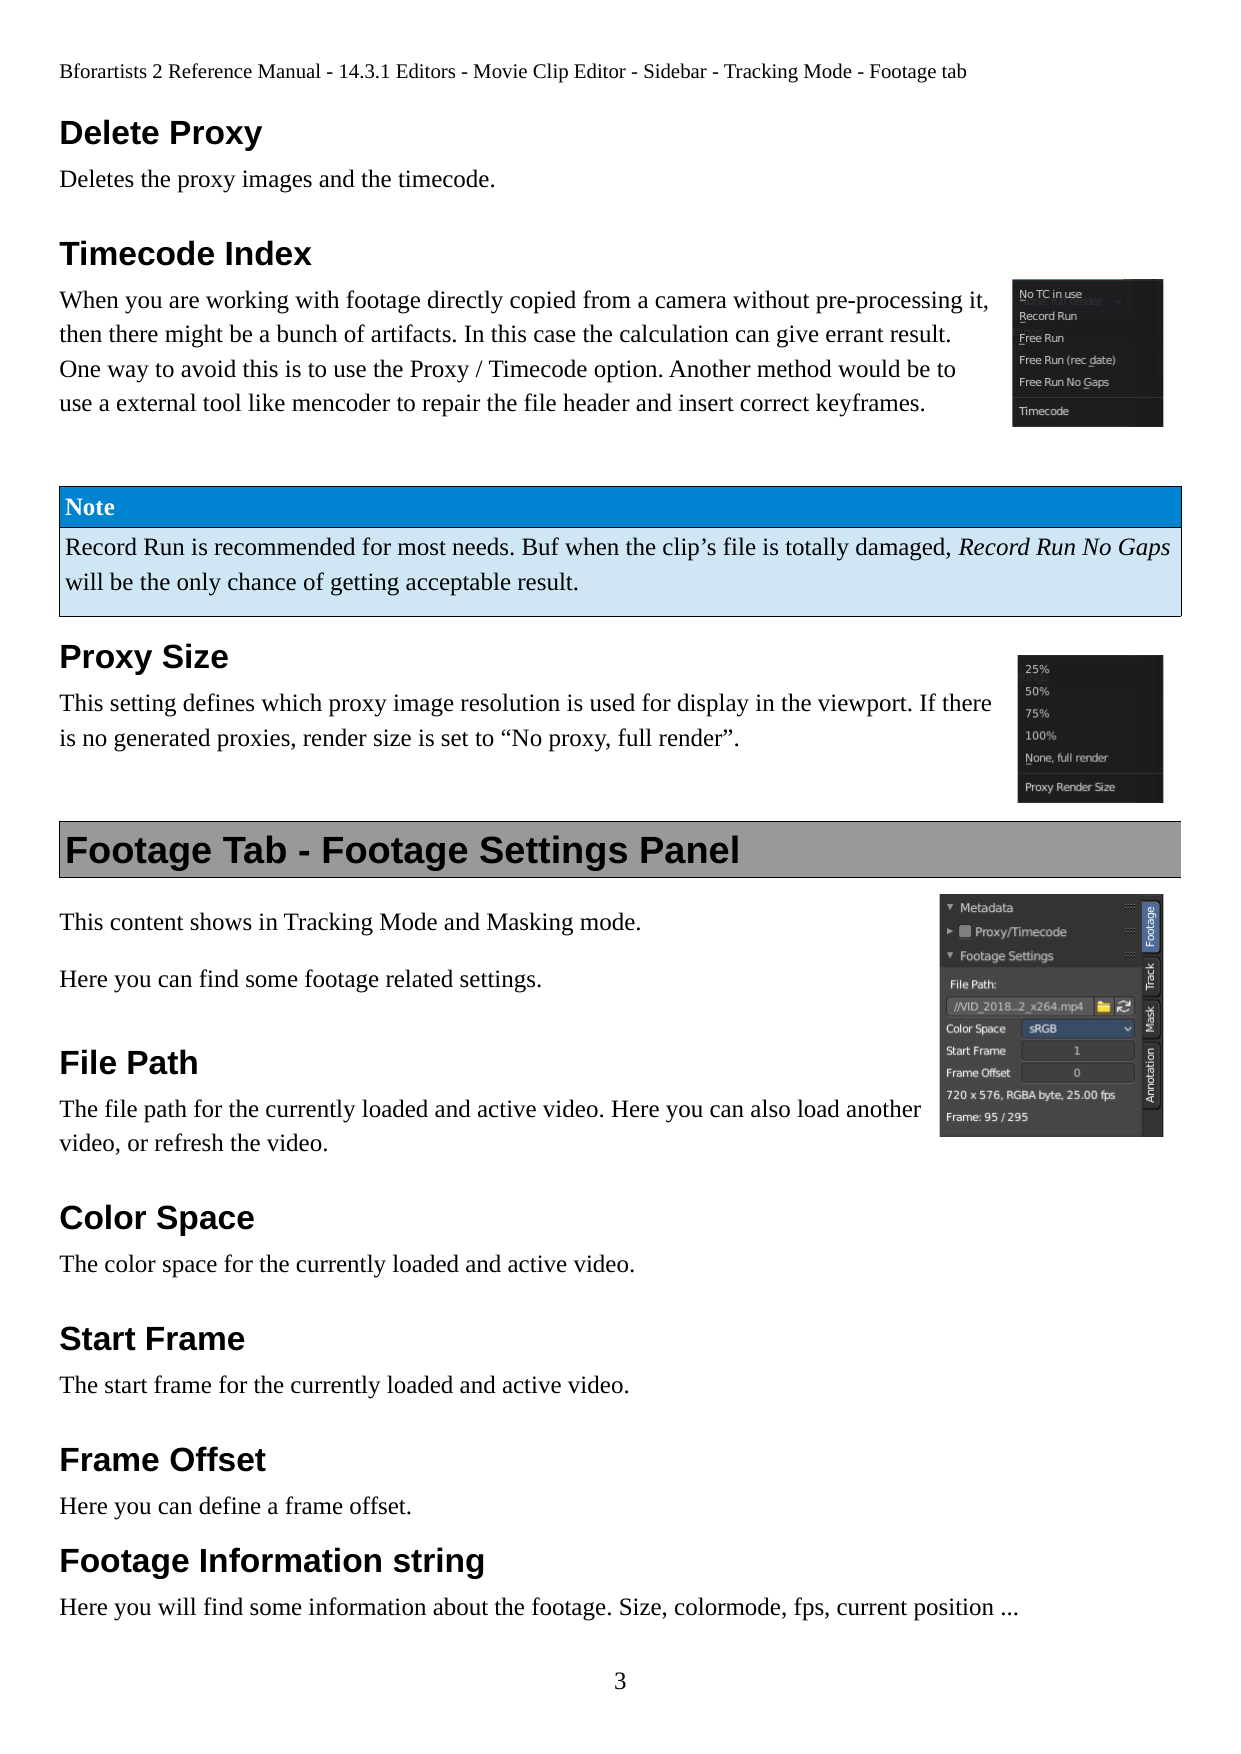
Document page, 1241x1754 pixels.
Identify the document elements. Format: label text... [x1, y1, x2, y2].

subtitle [1164, 1042, 1181, 1081]
text The color space for the currently loaded and active video. [59, 1249, 1181, 1278]
table_header Note [60, 487, 1181, 527]
subtitle Delete Proxy [59, 113, 1181, 151]
text Here you will find some information about the footage. Size, colormode, fps, current position ... [59, 1592, 1181, 1621]
subtitle Footage Information string [59, 1541, 1181, 1579]
subtitle File Path [59, 1042, 939, 1081]
text Here you can define a frame offset. [59, 1491, 1181, 1520]
picture [939, 894, 1164, 1137]
subtitle Start Frame [59, 1319, 1181, 1358]
subtitle Proxy Size [59, 637, 1181, 676]
text The file path for the currently loaded and active video. Here you can also load another video, or refresh the video. [59, 1094, 1181, 1157]
picture [1017, 655, 1164, 803]
text This setting defines which proxy image resolution is used for display in the viewport. If there is no generated proxies, render size is set to “No proxy, full render”. [59, 688, 1017, 751]
table_cell Record Run is recommended for most needs. Buf when the clip’s file is totally damaged, Record Run No Gaps will be the only chance of getting acceptable result. [60, 528, 1181, 616]
subtitle Frame Offset [59, 1440, 1181, 1479]
text When you are working with footage directly copied from a camera without pre-processing it, then there might be a bunch of artifacts. In this case the calculation can give errant result. One way to avoid this is to use the Proxy / Timecode option. Another method would be to use a external tool like mencoder to repair the file header and insert correct keyframes. [59, 285, 1012, 417]
text Here you can find some footage related settings. [59, 964, 939, 993]
text This content shows in Tracking Mode and Masking mode. [59, 907, 939, 935]
picture [1012, 279, 1164, 427]
text The start frame for the currently loaded and active video. [59, 1370, 1181, 1399]
text Deletes the proxy images and the timecode. [59, 164, 1181, 192]
subtitle Timecode Index [59, 234, 1181, 272]
subtitle Color Space [59, 1198, 1181, 1237]
table_header Footage Tab - Footage Settings Panel [60, 822, 1181, 877]
